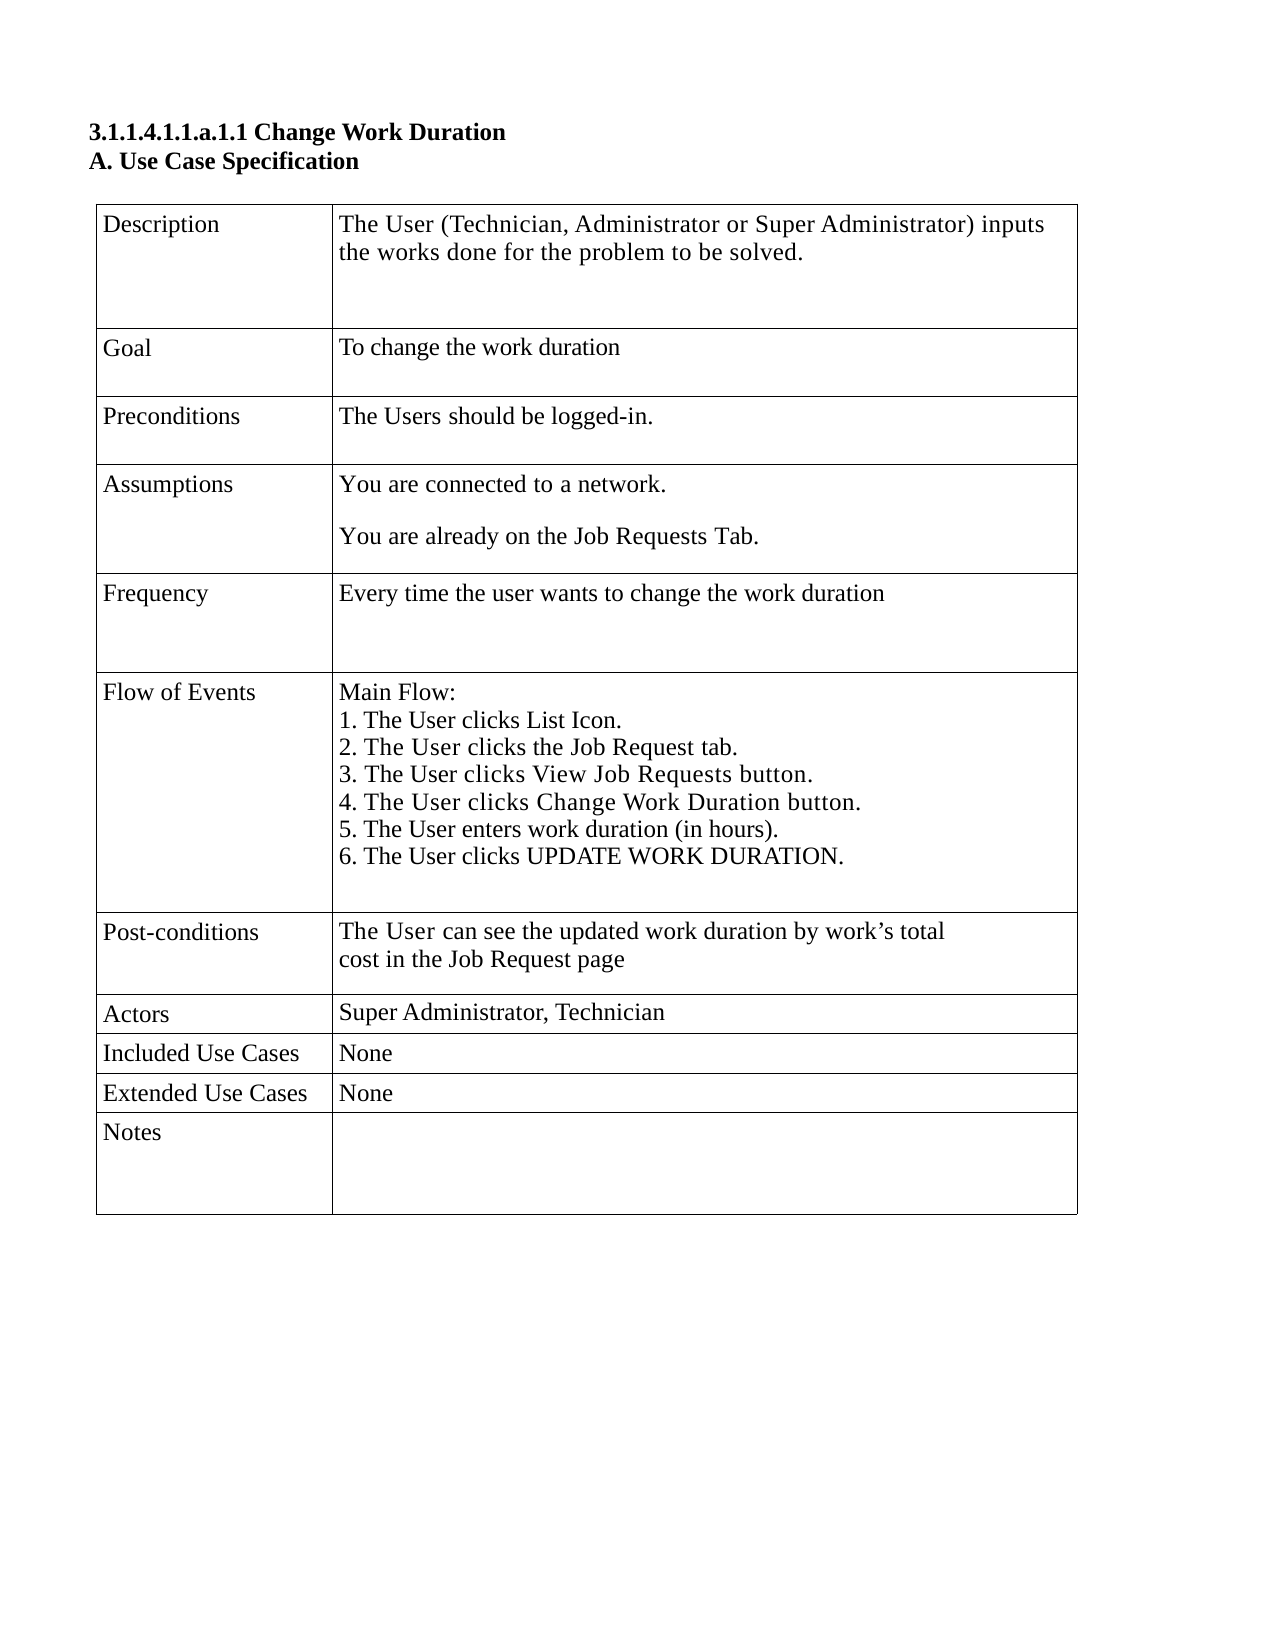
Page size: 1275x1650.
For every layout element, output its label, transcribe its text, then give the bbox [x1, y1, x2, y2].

table_cell Super Administrator, Technician [333, 995, 1077, 1033]
table_cell Goal [97, 329, 332, 396]
table_cell Assumptions [97, 465, 332, 573]
text A. Use Case Specification [88, 146, 1186, 175]
table_header Description [97, 205, 332, 328]
table_cell None [333, 1074, 1077, 1112]
table_header The User (Technician, Administrator or Super Administrator) inputs the works done for the problem to be solved. [333, 205, 1077, 328]
table_cell Preconditions [97, 397, 332, 464]
table_cell Notes [97, 1113, 332, 1214]
table_cell You are connected to a network. You are already on the Job Requests Tab. [333, 465, 1077, 573]
table_cell Every time the user wants to change the work duration [333, 574, 1077, 671]
table_cell Extended Use Cases [97, 1074, 332, 1112]
table_cell Flow of Events [97, 673, 332, 912]
table_cell Frequency [97, 574, 332, 671]
table_cell To change the work duration [333, 329, 1077, 396]
table_cell Post-conditions [97, 913, 332, 993]
table_cell Included Use Cases [97, 1034, 332, 1073]
table_cell The Users should be logged-in. [333, 397, 1077, 464]
table_cell [333, 1113, 1077, 1214]
table_cell Main Flow: 1. The User clicks List Icon. 2. The User clicks the Job Request tab. 3. The User clicks View Job Requests button. 4. The User clicks Change Work Duration button. 5. The User enters work duration (in hours). 6. The User clicks UPDATE WORK DURATION. [333, 673, 1077, 912]
text 3.1.1.4.1.1.a.1.1 Change Work Duration [88, 117, 1186, 146]
table_cell None [333, 1034, 1077, 1073]
table_cell Actors [97, 995, 332, 1033]
table_cell The User can see the updated work duration by work’s total cost in the Job Request page [333, 913, 1077, 993]
